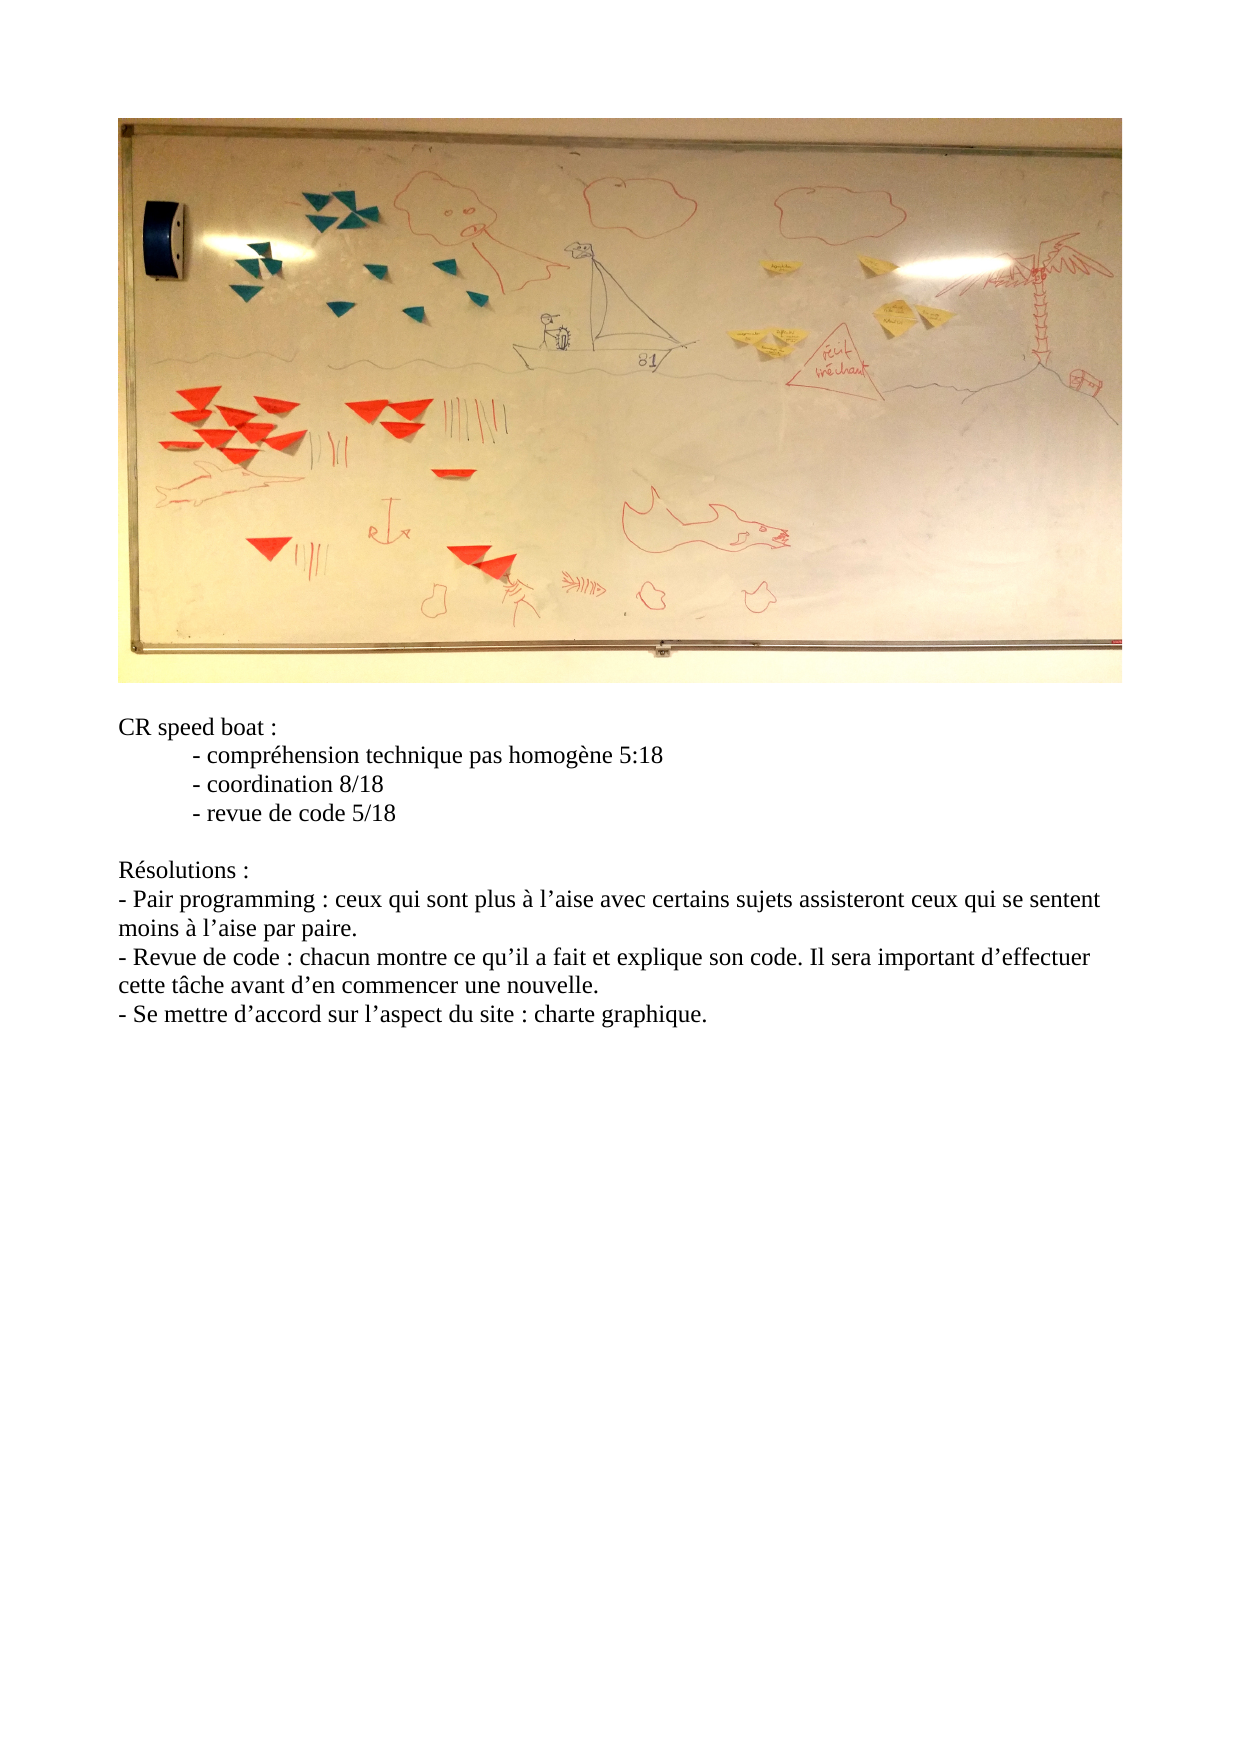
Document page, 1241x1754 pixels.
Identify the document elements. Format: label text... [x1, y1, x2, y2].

text - Revue de code : chacun montre ce qu’il a fait et explique son code. Il sera important d’effectuer cette tâche avant d’en commencer une nouvelle. [118, 942, 1122, 999]
text Résolutions : [118, 855, 1122, 884]
text - coordination 8/18 [118, 769, 1122, 798]
text - revue de code 5/18 [118, 798, 1122, 827]
text - compréhension technique pas homogène 5:18 [118, 740, 1122, 769]
text - Pair programming : ceux qui sont plus à l’aise avec certains sujets assisteront ceux qui se sentent moins à l’aise par paire. [118, 884, 1122, 942]
text - Se mettre d’accord sur l’aspect du site : charte graphique. [118, 999, 1122, 1028]
picture [118, 118, 1123, 683]
text CR speed boat : [118, 712, 1122, 740]
